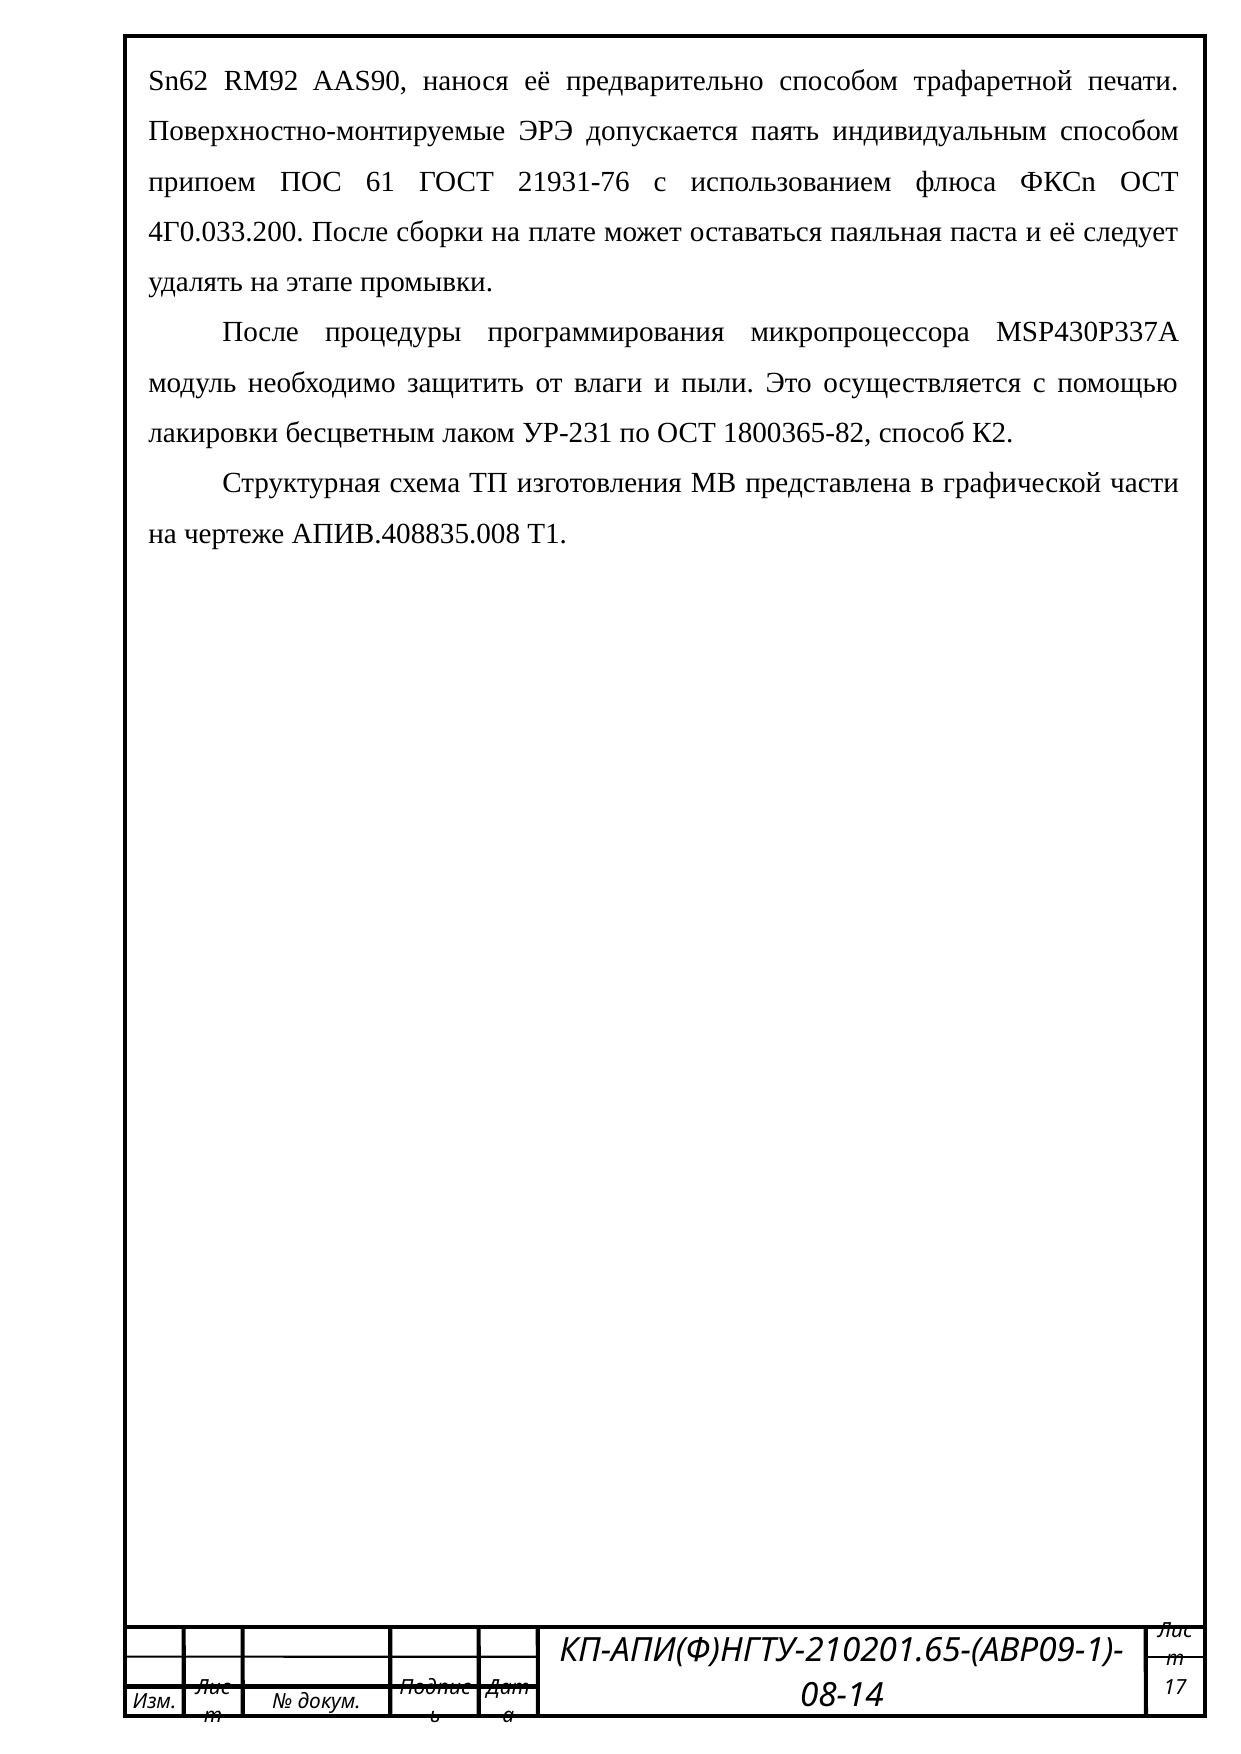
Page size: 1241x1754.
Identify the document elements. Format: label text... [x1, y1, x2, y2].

text После процедуры программирования микропроцессора MSP430P337A модуль необходимо защитить от влаги и пыли. Это осуществляется с помощью лакировки бесцветным лаком УР-231 по ОСТ 1800365-82, способ К2. [148, 314, 1179, 449]
text Структурная схема ТП изготовления МВ представлена в графической части на чертеже АПИВ.408835.008 Т1. [148, 466, 1179, 549]
text Sn62 RM92 AAS90, нанося её предварительно способом трафаретной печати. Поверхностно-монтируемые ЭРЭ допускается паять индивидуальным способом припоем ПОС 61 ГОСТ 21931-76 с использованием флюса ФКСn ОСТ 4Г0.033.200. После сборки на плате может оставаться паяльная паста и её следует удалять на этапе промывки. [148, 63, 1179, 298]
